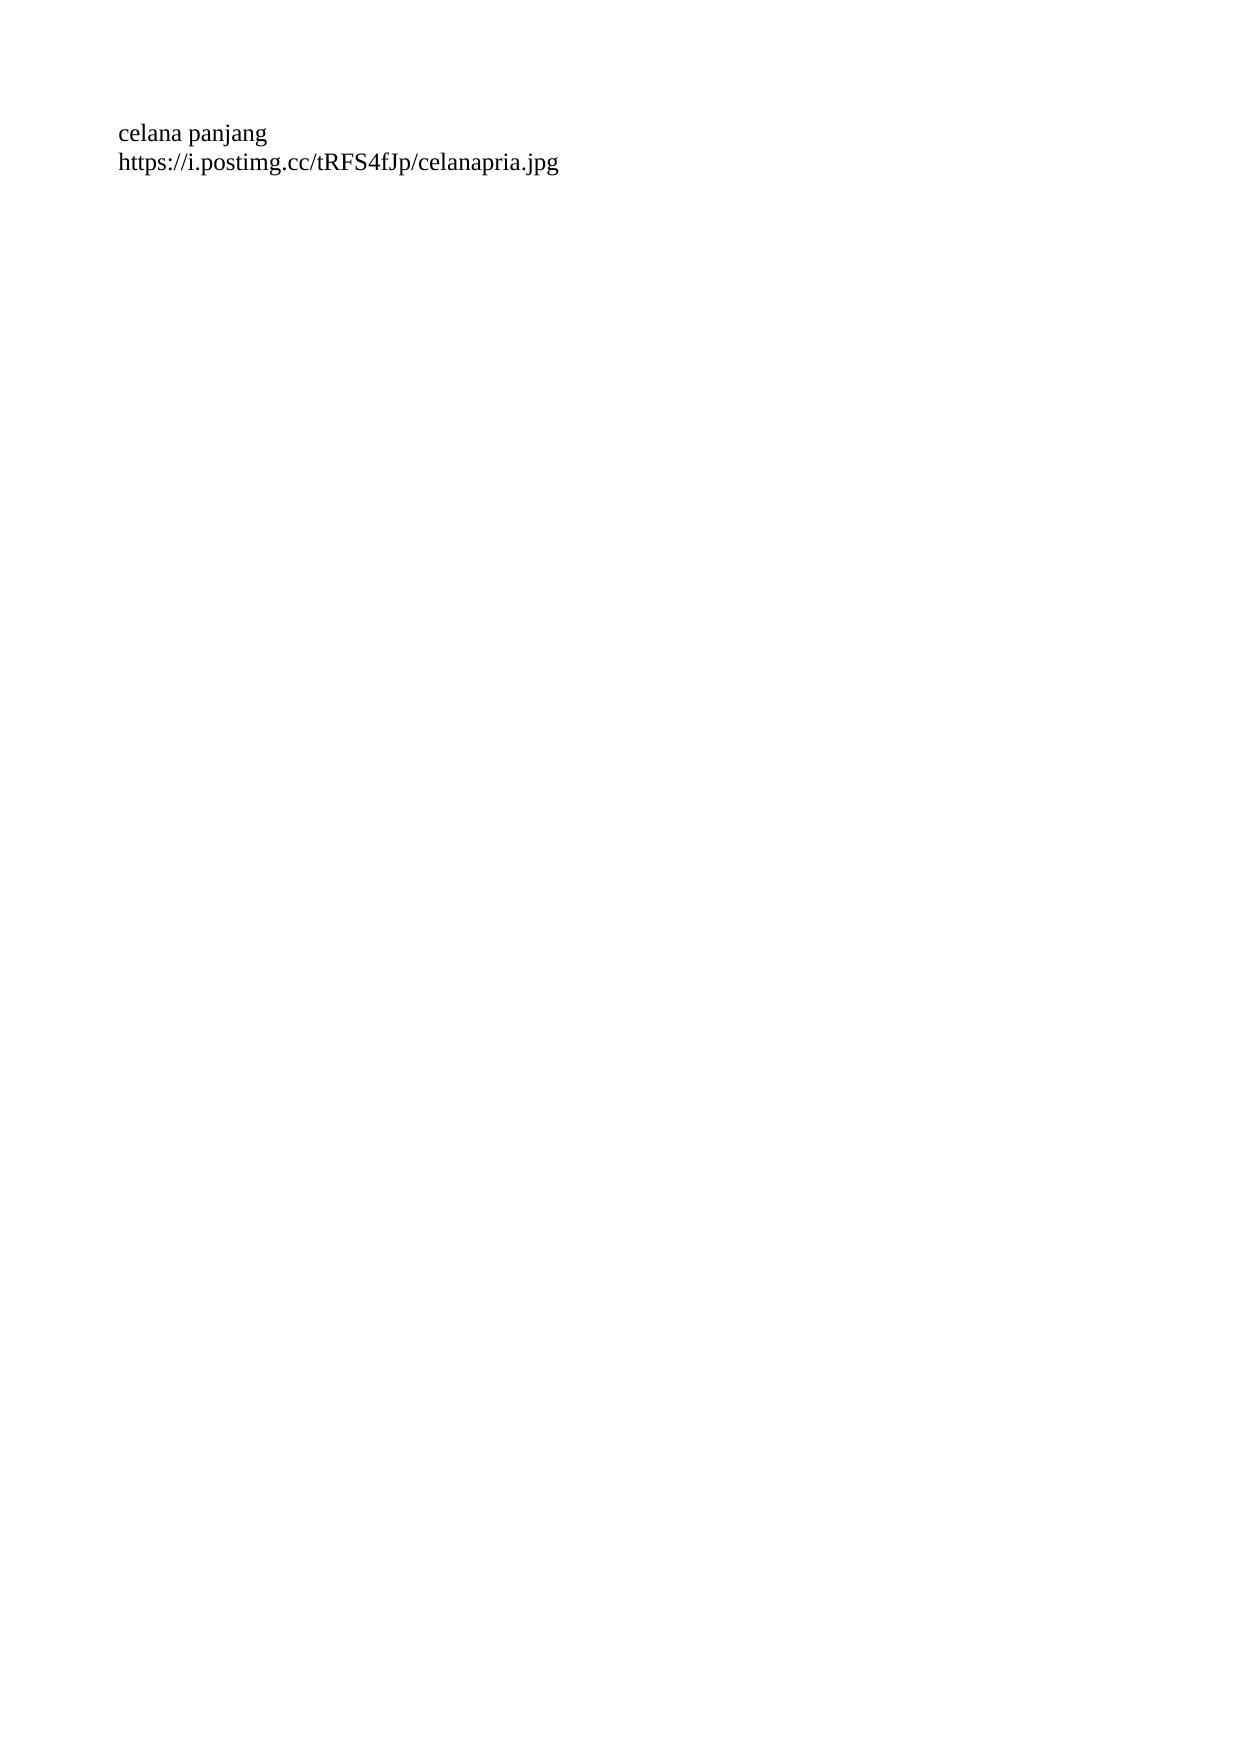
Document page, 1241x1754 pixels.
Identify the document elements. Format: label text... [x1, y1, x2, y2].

text celana panjang [118, 118, 1122, 147]
text https://i.postimg.cc/tRFS4fJp/celanapria.jpg [118, 147, 1122, 176]
